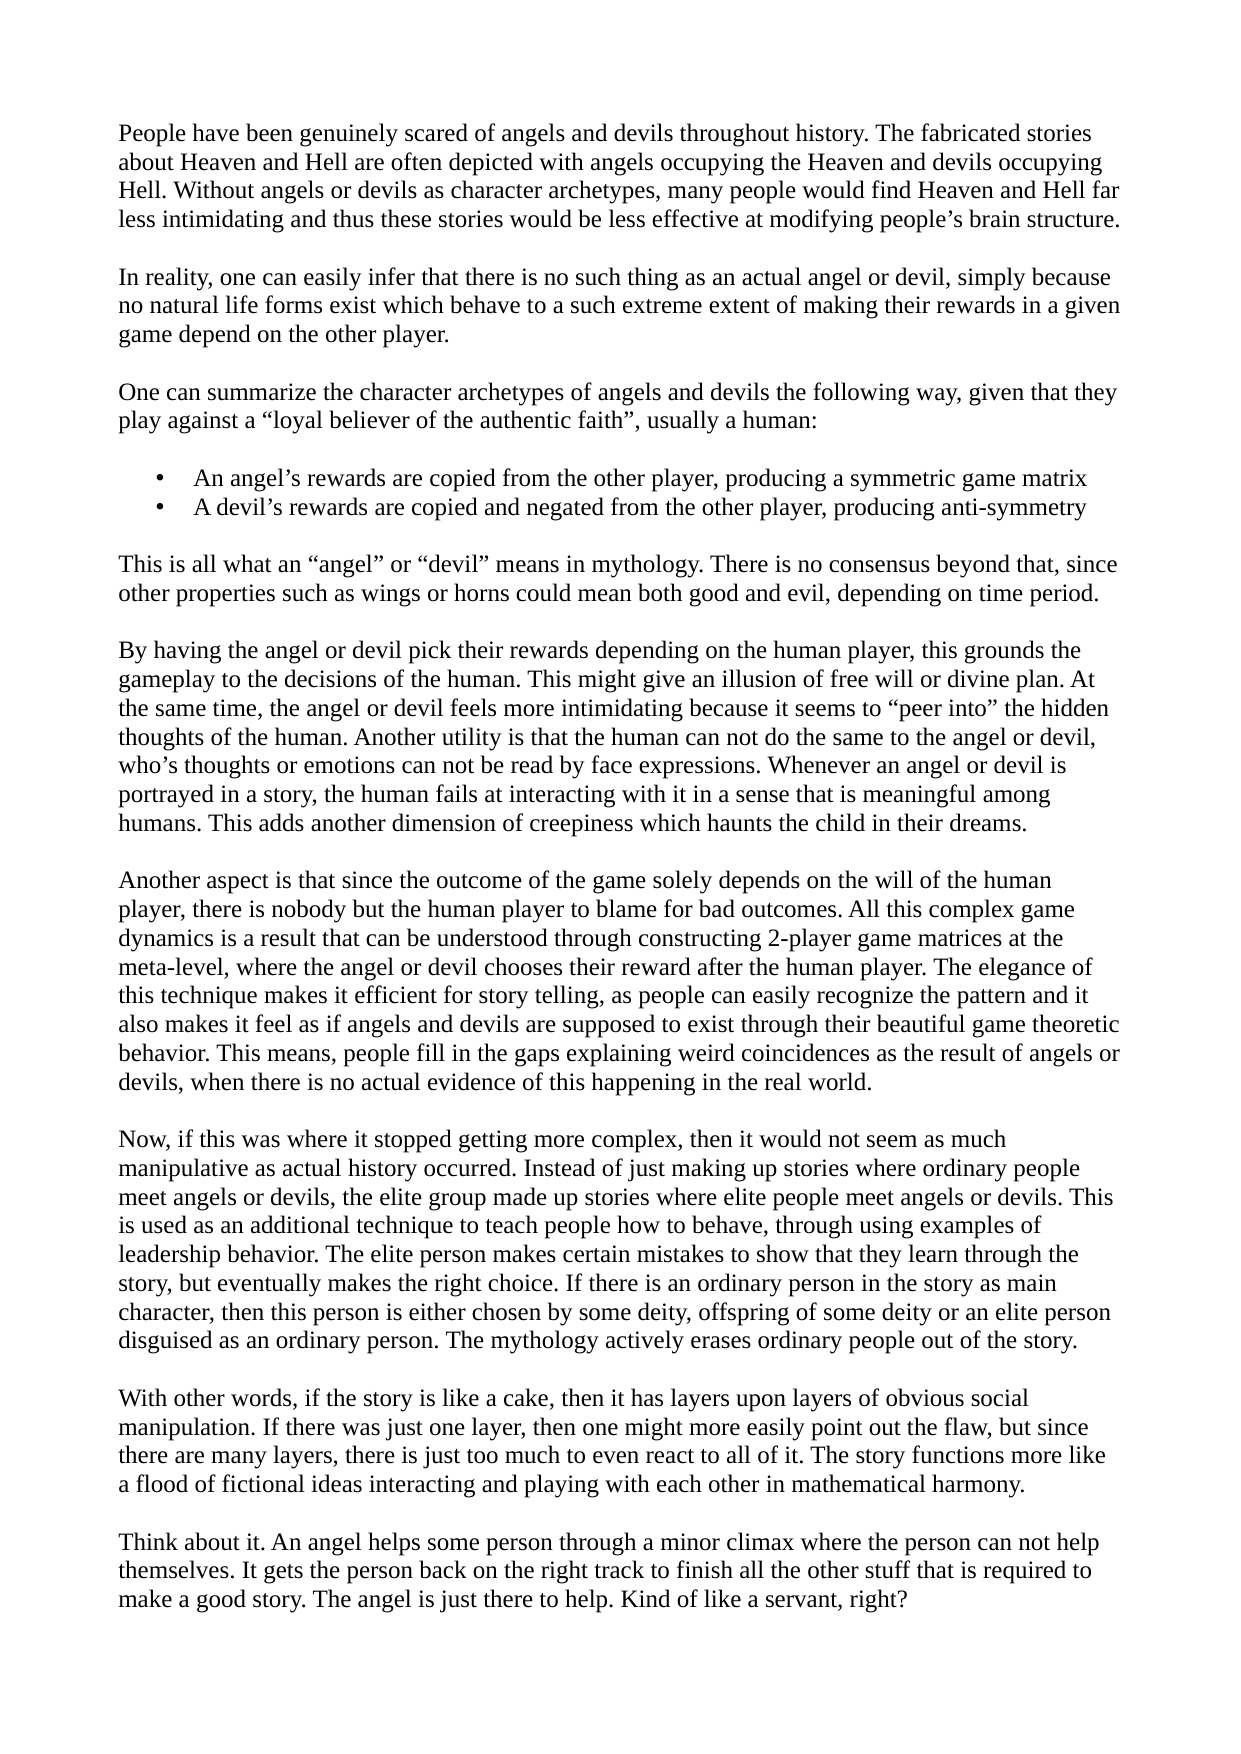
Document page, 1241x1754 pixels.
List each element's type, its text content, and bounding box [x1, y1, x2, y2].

list An angel’s rewards are copied from the other player, producing a symmetric game matrix [156, 463, 1122, 492]
text In reality, one can easily infer that there is no such thing as an actual angel or devil, simply because no natural life forms exist which behave to a such extreme extent of making their rewards in a given game depend on the other player. [118, 262, 1122, 348]
text Think about it. An angel helps some person through a minor climax where the person can not help themselves. It gets the person back on the right track to finish all the other stuff that is required to make a good story. The angel is just there to help. Kind of like a servant, right? [118, 1527, 1122, 1613]
text One can summarize the character archetypes of angels and devils the following way, given that they play against a “loyal believer of the authentic faith”, usually a human: [118, 377, 1122, 434]
text People have been genuinely scared of angels and devils throughout history. The fabricated stories about Heaven and Hell are often depicted with angels occupying the Heaven and devils occupying Hell. Without angels or devils as character archetypes, many people would find Heaven and Hell far less intimidating and thus these stories would be less effective at modifying people’s brain structure. [118, 118, 1122, 233]
text Now, if this was where it stopped getting more complex, then it would not seem as much manipulative as actual history occurred. Instead of just making up stories where ordinary people meet angels or devils, the elite group made up stories where elite people meet angels or devils. This is used as an additional technique to teach people how to behave, through using examples of leadership behavior. The elite person makes certain mistakes to show that they learn through the story, but eventually makes the right choice. If there is an ordinary person in the story as main character, then this person is either chosen by some deity, offspring of some deity or an elite person disguised as an ordinary person. The mythology actively erases ordinary people out of the story. [118, 1124, 1122, 1354]
text This is all what an “angel” or “devil” means in mythology. There is no consensus beyond that, since other properties such as wings or horns could mean both good and evil, depending on time period. [118, 549, 1122, 607]
text By having the angel or devil pick their rewards depending on the human player, this grounds the gameplay to the decisions of the human. This might give an illusion of free will or divine plan. At the same time, the angel or devil feels more intimidating because it seems to “peer into” the hidden thoughts of the human. Another utility is that the human can not do the same to the angel or devil, who’s thoughts or emotions can not be read by face expressions. Whenever an angel or devil is portrayed in a story, the human fails at interacting with it in a sense that is meaningful among humans. This adds another dimension of creepiness which haunts the child in their dreams. [118, 636, 1122, 837]
text With other words, if the story is like a cake, then it has layers upon layers of obvious social manipulation. If there was just one layer, then one might more easily point out the flaw, but since there are many layers, there is just too much to even react to all of it. The story functions more like a flood of fictional ideas interacting and playing with each other in mathematical harmony. [118, 1383, 1122, 1498]
list A devil’s rewards are copied and negated from the other player, producing anti-symmetry [156, 492, 1122, 521]
text Another aspect is that since the outcome of the game solely depends on the will of the human player, there is nobody but the human player to blame for bad outcomes. All this complex game dynamics is a result that can be understood through constructing 2-player game matrices at the meta-level, where the angel or devil chooses their reward after the human player. The elegance of this technique makes it efficient for story telling, as people can easily recognize the pattern and it also makes it feel as if angels and devils are supposed to exist through their beautiful game theoretic behavior. This means, people fill in the gaps explaining weird coincidences as the result of angels or devils, when there is no actual evidence of this happening in the real world. [118, 866, 1122, 1096]
